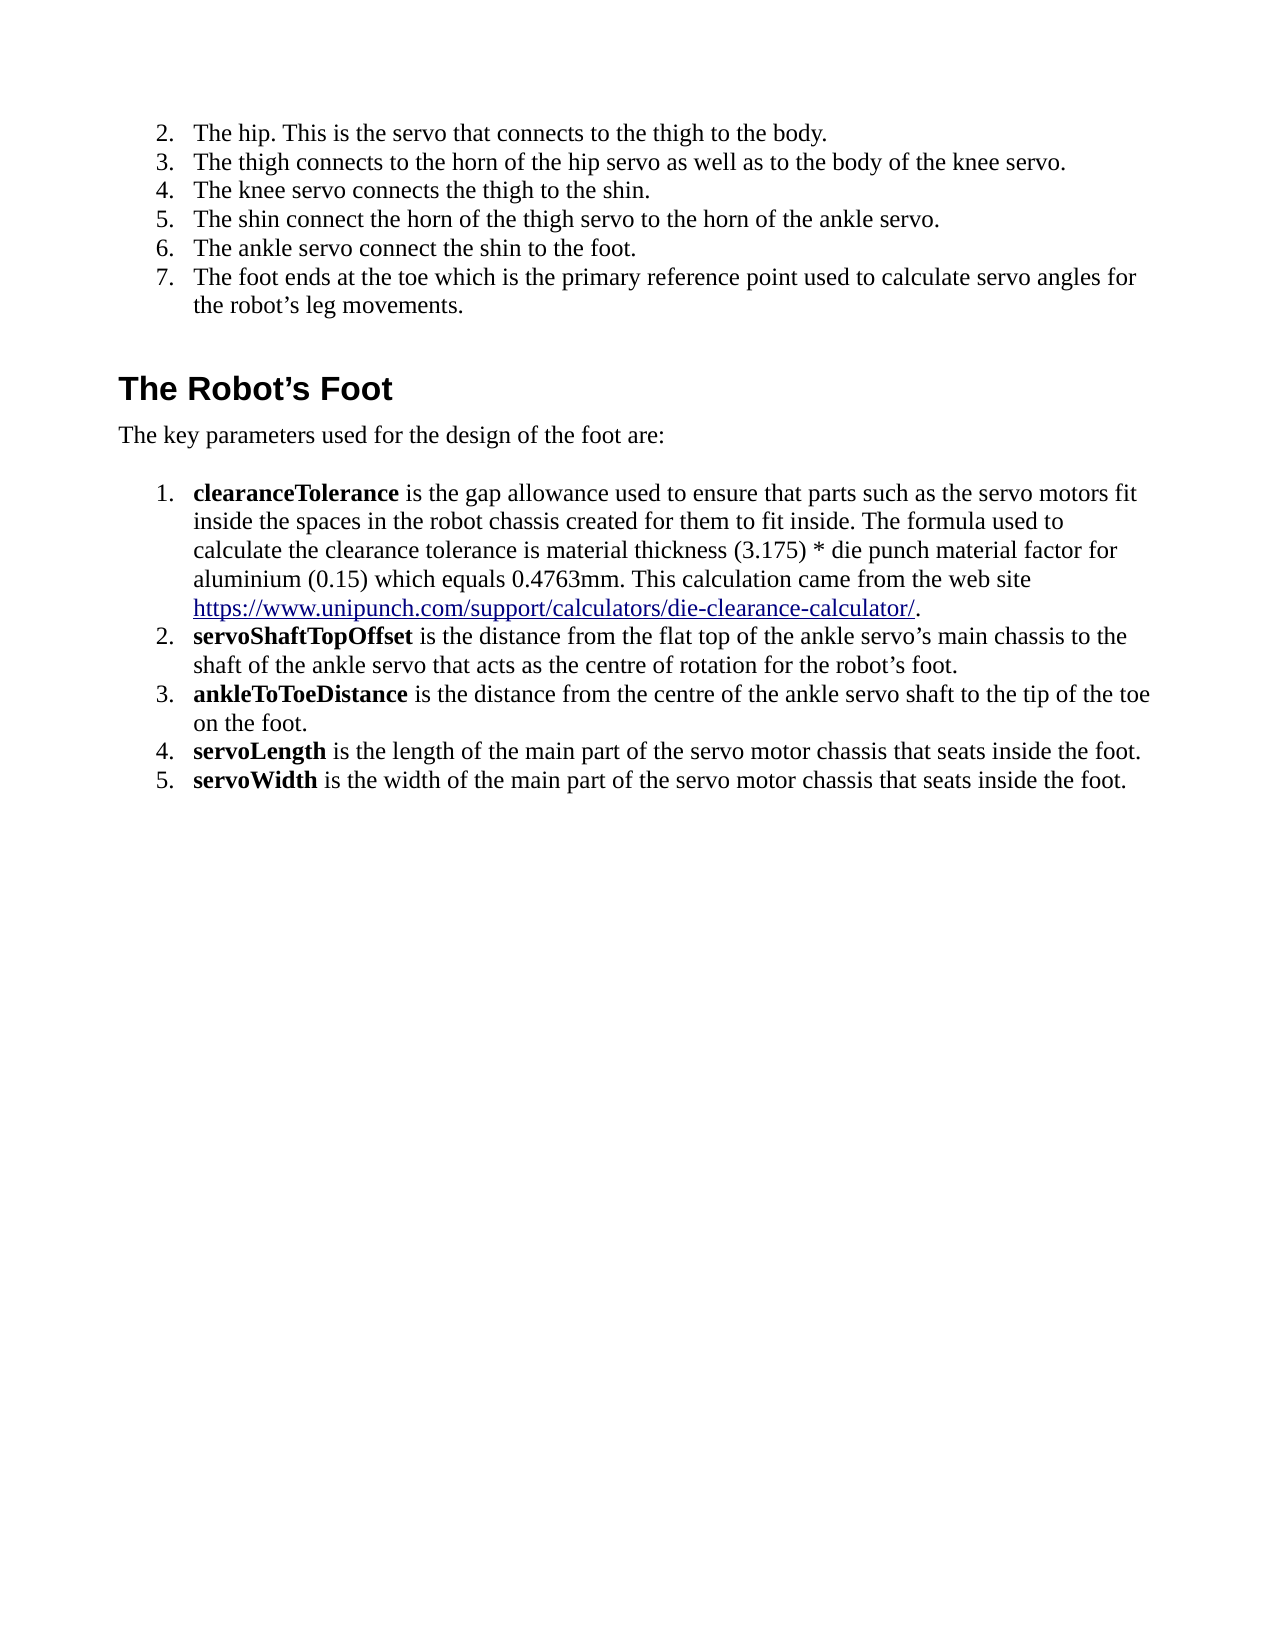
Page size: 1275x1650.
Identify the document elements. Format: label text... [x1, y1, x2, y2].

list clearanceTolerance is the gap allowance used to ensure that parts such as the servo motors fit inside the spaces in the robot chassis created for them to fit inside. The formula used to calculate the clearance tolerance is material thickness (3.175) * die punch material factor for aluminium (0.15) which equals 0.4763mm. This calculation came from the web site https://www.unipunch.com/support/calculators/die-clearance-calculator/. [156, 478, 1157, 621]
list The ankle servo connect the shin to the foot. [156, 233, 1157, 262]
list servoShaftTopOffset is the distance from the flat top of the ankle servo’s main chassis to the shaft of the ankle servo that acts as the centre of rotation for the robot’s foot. [156, 621, 1157, 679]
list ankleToToeDistance is the distance from the centre of the ankle servo shaft to the tip of the toe on the foot. [156, 679, 1157, 736]
list The foot ends at the toe which is the primary reference point used to calculate servo angles for the robot’s leg movements. [156, 262, 1157, 319]
text The key parameters used for the design of the foot are: [118, 420, 1157, 449]
list The knee servo connects the thigh to the shin. [156, 176, 1157, 204]
list The thigh connects to the horn of the hip servo as well as to the body of the knee servo. [156, 147, 1157, 176]
list The hip. This is the servo that connects to the thigh to the body. [156, 118, 1157, 147]
subtitle The Robot’s Foot [118, 369, 1157, 408]
list servoWidth is the width of the main part of the servo motor chassis that seats inside the foot. [156, 765, 1157, 794]
list servoLength is the length of the main part of the servo motor chassis that seats inside the foot. [156, 736, 1157, 765]
list The shin connect the horn of the thigh servo to the horn of the ankle servo. [156, 204, 1157, 233]
